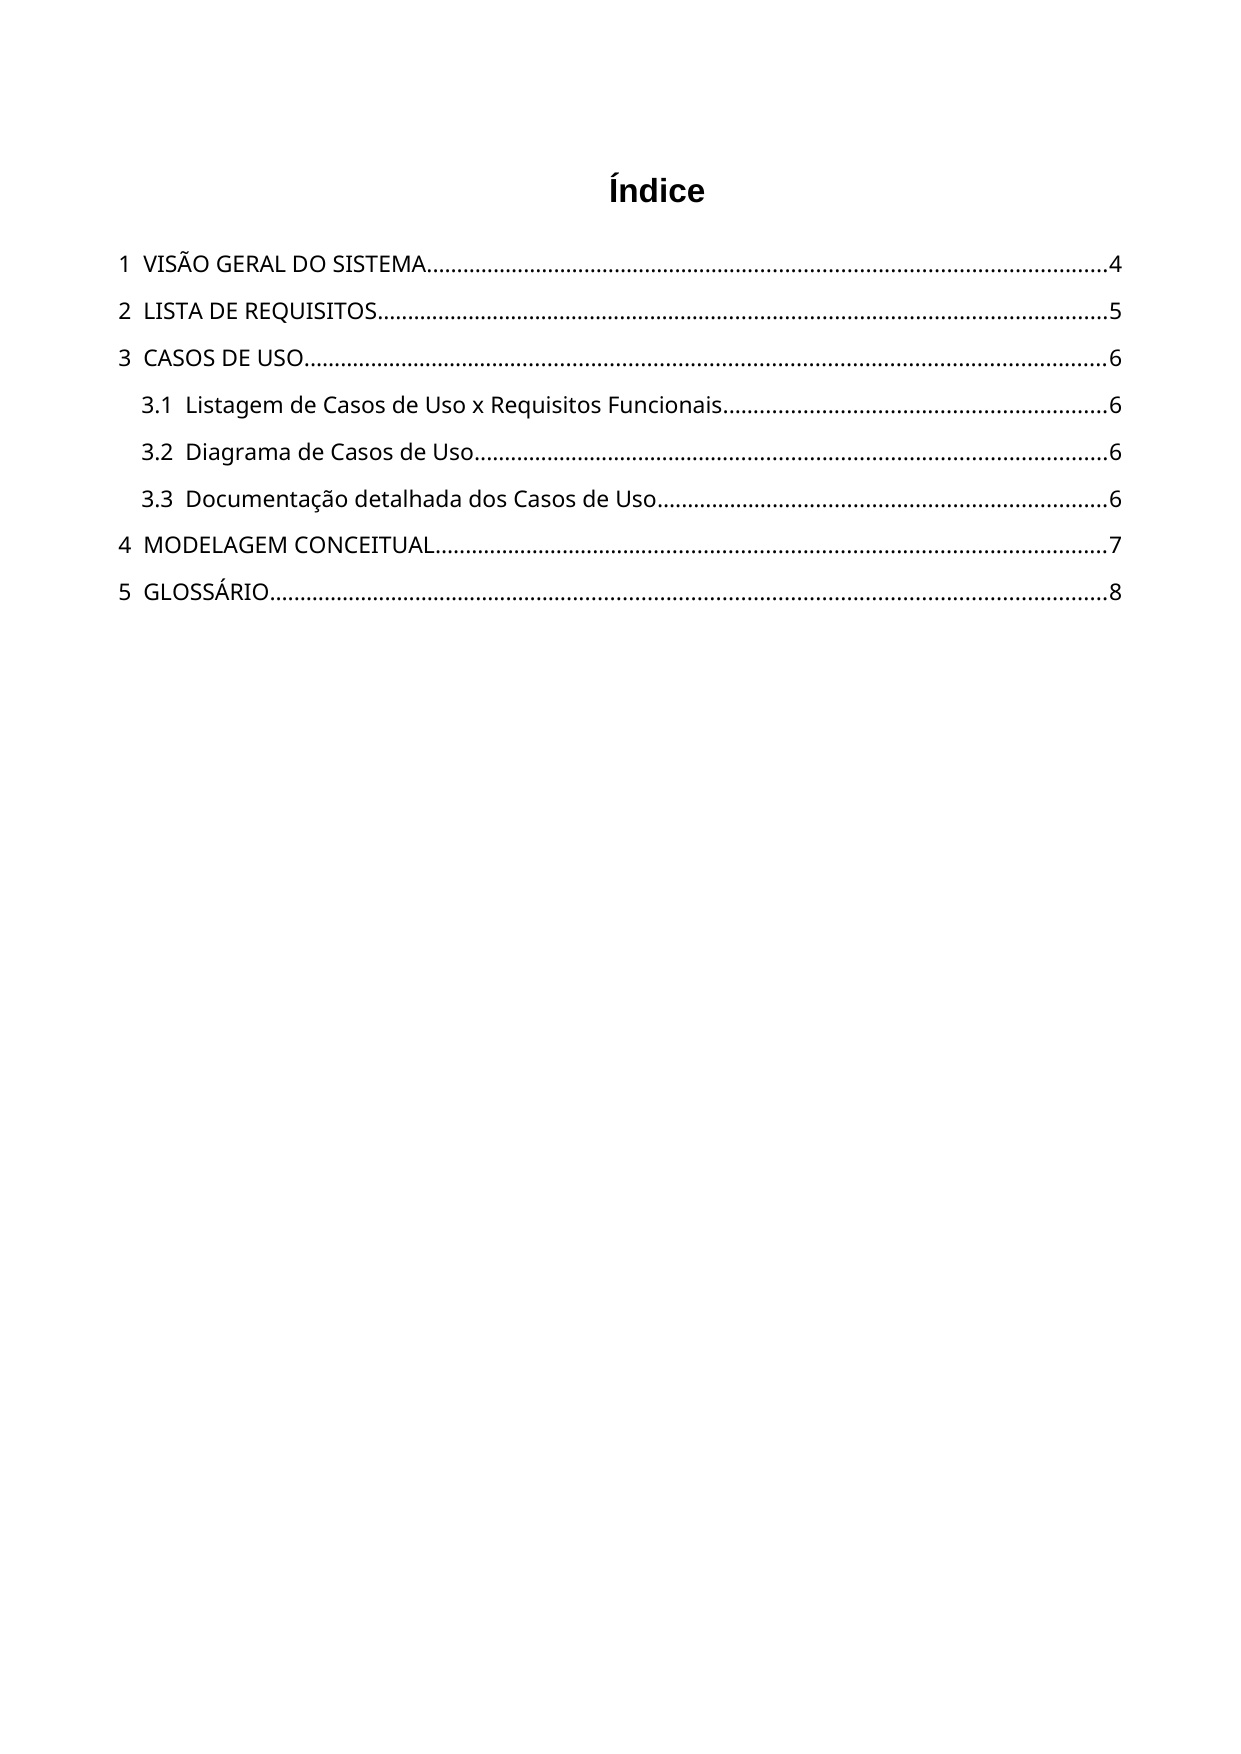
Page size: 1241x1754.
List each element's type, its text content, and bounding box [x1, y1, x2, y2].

text 3.1 Listagem de Casos de Uso x Requisitos Funcionais 6 [141, 389, 1122, 420]
text 1 Visão Geral do Sistema 4 [118, 248, 1122, 279]
text Índice [192, 171, 1122, 209]
text 3.3 Documentação detalhada dos Casos de Uso 6 [141, 482, 1122, 514]
text 3 Casos de uso 6 [118, 342, 1122, 373]
text 3.2 Diagrama de Casos de Uso 6 [141, 436, 1122, 467]
text 5 Glossário 8 [118, 576, 1122, 607]
text 2 Lista de requisitos 5 [118, 295, 1122, 326]
text 4 Modelagem Conceitual 7 [118, 529, 1122, 561]
